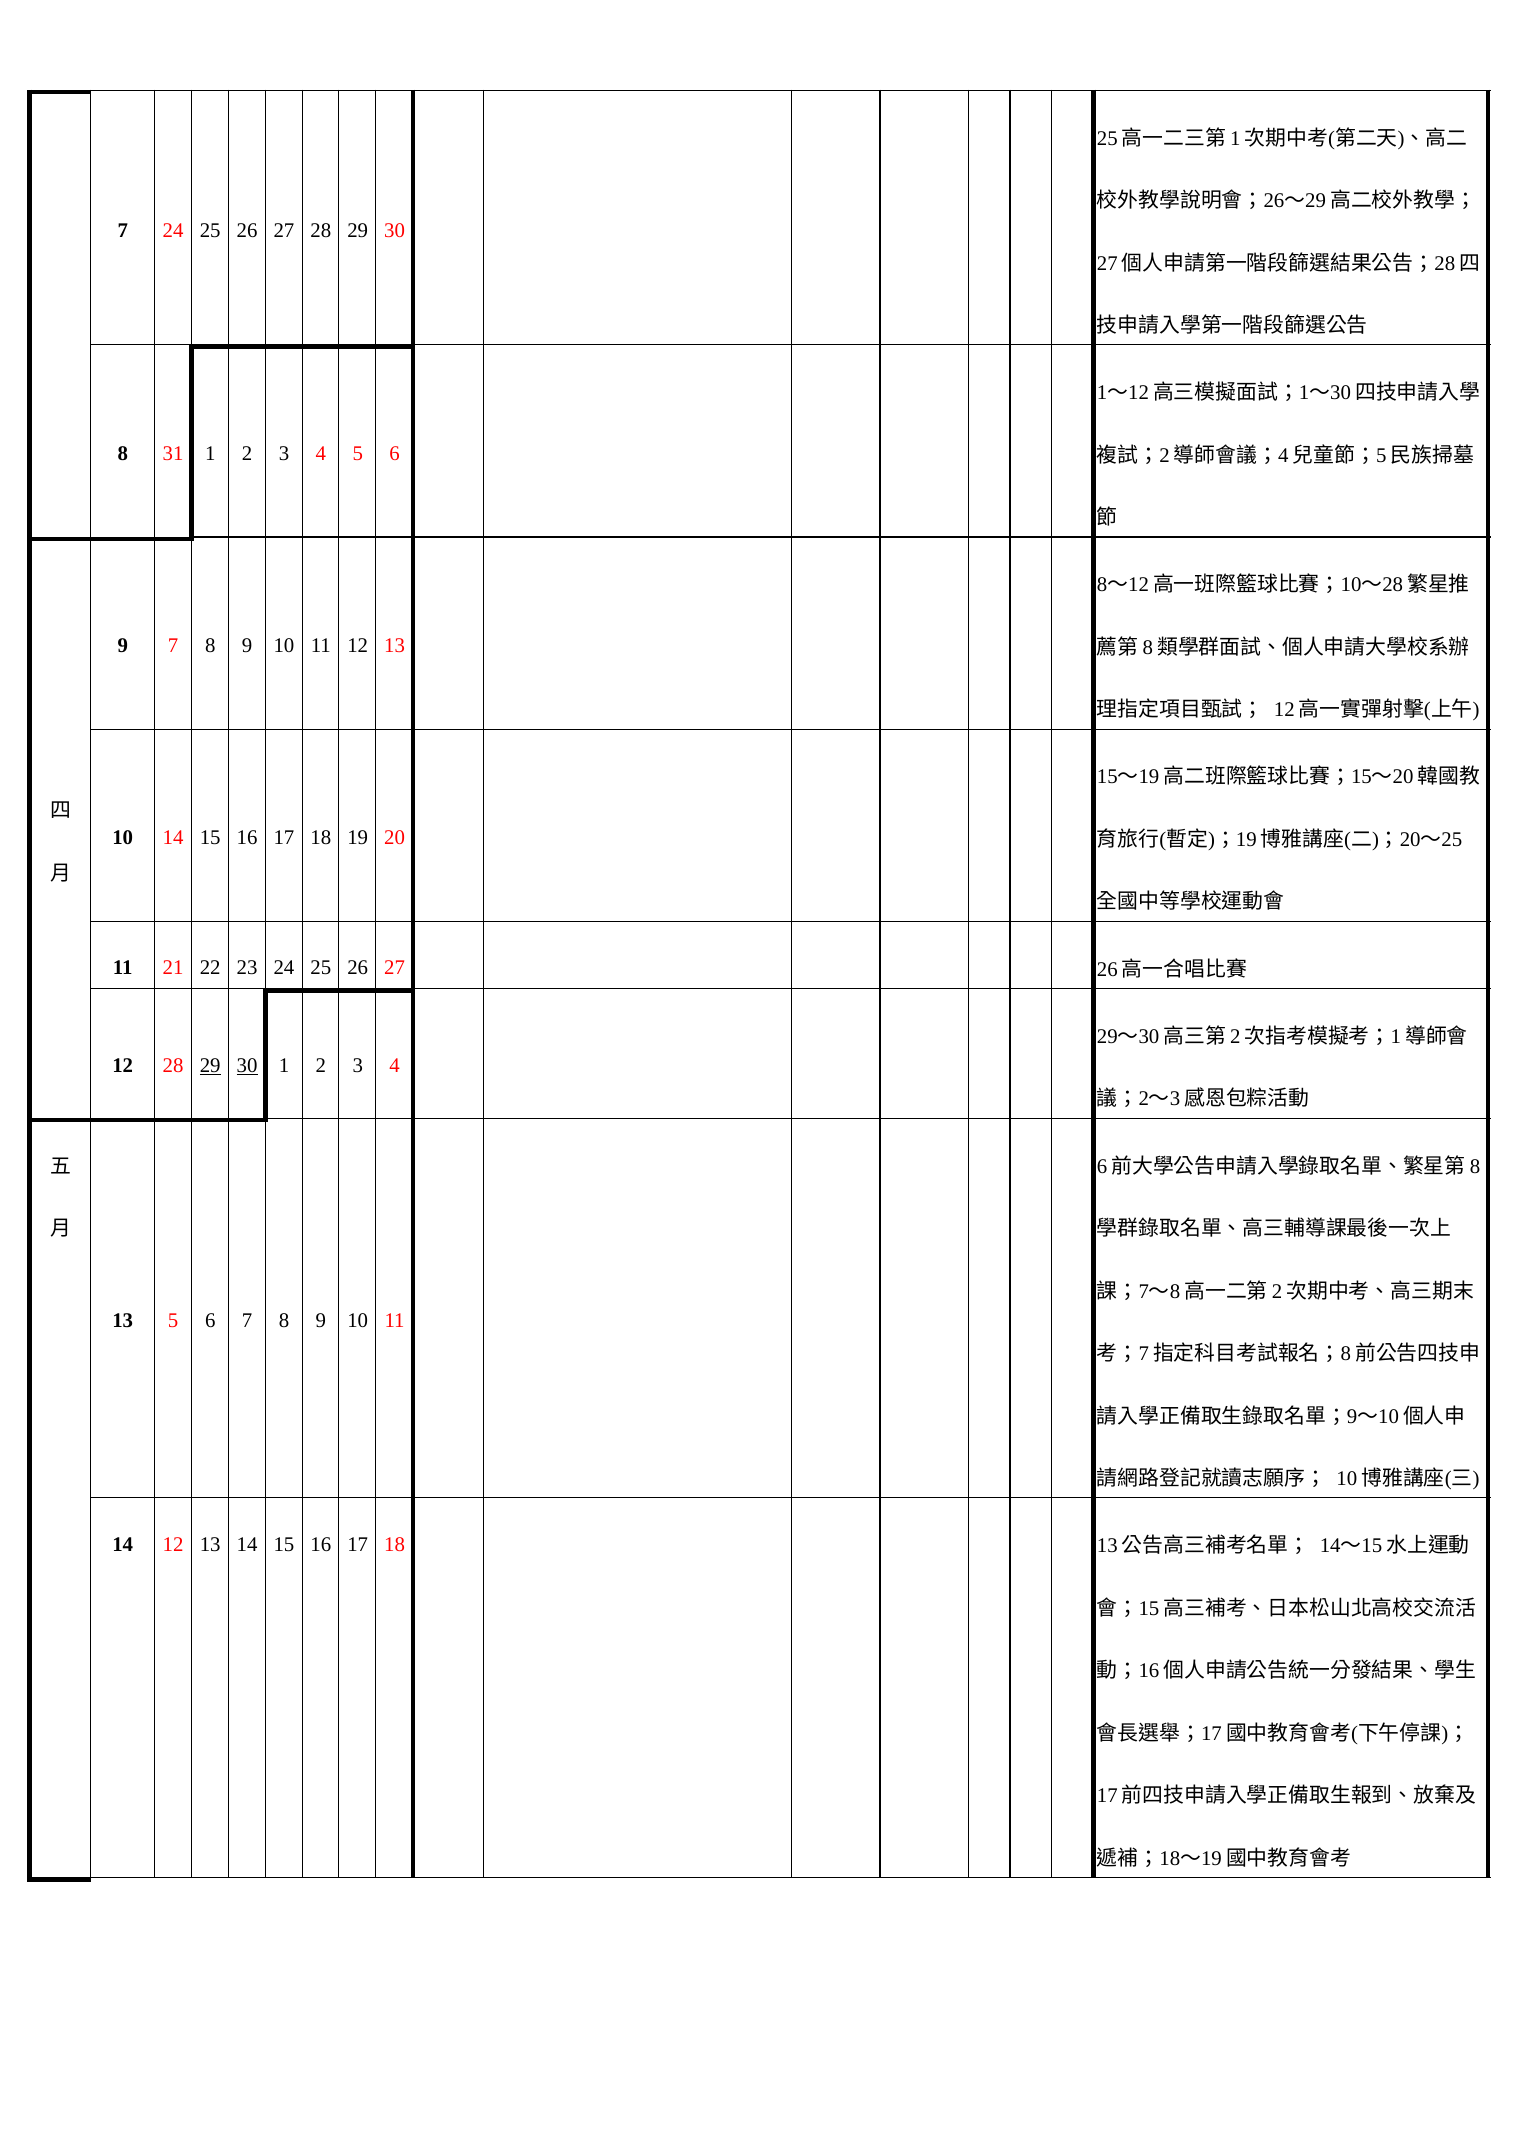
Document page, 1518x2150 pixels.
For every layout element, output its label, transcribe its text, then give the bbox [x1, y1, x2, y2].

table_cell 8 [91, 345, 154, 536]
table_cell [484, 345, 791, 536]
table_cell [1011, 922, 1051, 988]
table_cell 9 [303, 1119, 338, 1497]
table_cell 12 [155, 1498, 191, 1877]
table_cell 17 [339, 1498, 375, 1877]
table_cell [792, 345, 879, 536]
table_cell [484, 538, 791, 728]
table_cell 1～12高三模擬面試；1～30四技申請入學複試；2導師會議；4兒童節；5民族掃墓節 [1096, 345, 1486, 536]
table_cell 27 [266, 91, 302, 344]
table_cell [792, 91, 879, 344]
table_cell [969, 538, 1009, 728]
table_cell [792, 922, 879, 988]
table_cell 13 [192, 1498, 228, 1877]
table_cell 10 [91, 730, 154, 921]
table_cell 25 [303, 922, 338, 988]
table_cell [1052, 538, 1091, 728]
table_cell [32, 94, 90, 536]
table_cell 4 [376, 993, 411, 1118]
table_cell 31 [155, 345, 189, 536]
table_cell 15～19高二班際籃球比賽；15～20韓國教育旅行(暫定)；19博雅講座(二)；20～25全國中等學校運動會 [1096, 730, 1486, 921]
table_cell 5 [155, 1122, 191, 1497]
table_cell 13 [376, 538, 411, 728]
table_cell [1011, 989, 1051, 1118]
table_cell 16 [229, 730, 265, 921]
table_cell [1011, 730, 1051, 921]
table_cell 24 [155, 91, 191, 344]
table_cell 14 [229, 1498, 265, 1877]
table_cell 五 月 [32, 1122, 90, 1877]
table_cell 2 [229, 349, 265, 536]
table_cell 21 [155, 922, 191, 988]
table_cell 30 [229, 989, 263, 1118]
table_cell [792, 1498, 879, 1877]
table_cell 29 [339, 91, 375, 344]
table_cell [1011, 91, 1051, 344]
table_cell 1 [194, 349, 228, 536]
table_cell [792, 730, 879, 921]
table_cell 6 [376, 349, 411, 536]
table_cell [1052, 345, 1091, 536]
table_cell [484, 91, 791, 344]
table_cell [1011, 1119, 1051, 1497]
table_cell 8 [266, 1119, 302, 1497]
table_cell [969, 989, 1009, 1118]
table_cell [415, 1119, 483, 1497]
table_cell 5 [339, 349, 375, 536]
table_cell 25高一二三第1次期中考(第二天)、高二校外教學說明會；26～29高二校外教學；27個人申請第一階段篩選結果公告；28四技申請入學第一階段篩選公告 [1096, 91, 1486, 344]
table_cell 26 [339, 922, 375, 988]
table_cell 11 [303, 538, 338, 728]
table_cell [1052, 1498, 1091, 1877]
table_cell 15 [266, 1498, 302, 1877]
table_cell 3 [339, 993, 375, 1118]
table_cell 四 月 [32, 541, 90, 1118]
table_cell 29 [192, 989, 228, 1118]
table_cell [881, 345, 968, 536]
table_cell [881, 1119, 968, 1497]
table_cell 30 [376, 91, 411, 344]
table_cell 13公告高三補考名單； 14～15水上運動會；15高三補考、日本松山北高校交流活動；16個人申請公告統一分發結果、學生會長選舉；17國中教育會考(下午停課)；17前四技申請入學正備取生報到、放棄及遞補；18～19國中教育會考 [1096, 1498, 1486, 1877]
table_cell [969, 91, 1009, 344]
table_cell [881, 989, 968, 1118]
table_cell 12 [91, 989, 154, 1118]
table_cell [415, 538, 483, 728]
table_cell 19 [339, 730, 375, 921]
table_cell [881, 91, 968, 344]
table_cell [484, 730, 791, 921]
table_cell 9 [91, 541, 154, 728]
table_cell 11 [376, 1119, 411, 1497]
table_cell [415, 345, 483, 536]
table_cell 18 [376, 1498, 411, 1877]
table_cell [1052, 922, 1091, 988]
table_cell [1011, 538, 1051, 728]
table_cell 23 [229, 922, 265, 988]
table_cell [415, 989, 483, 1118]
table_cell 7 [229, 1122, 265, 1497]
table_cell 18 [303, 730, 338, 921]
table_cell [792, 1119, 879, 1497]
table_cell 10 [339, 1119, 375, 1497]
table_cell 3 [266, 349, 302, 536]
table_cell [881, 922, 968, 988]
table_cell 17 [266, 730, 302, 921]
table_cell [484, 922, 791, 988]
table_cell [792, 538, 879, 728]
table_cell [415, 922, 483, 988]
table_cell 16 [303, 1498, 338, 1877]
table_cell [969, 1119, 1009, 1497]
table_cell [415, 1498, 483, 1877]
table_cell 25 [192, 91, 228, 344]
table_cell 20 [376, 730, 411, 921]
table_cell 2 [303, 993, 338, 1118]
table_cell 14 [91, 1498, 154, 1877]
table_cell [969, 1498, 1009, 1877]
table_cell [1011, 1498, 1051, 1877]
table_cell [792, 989, 879, 1118]
table_cell 7 [91, 91, 154, 344]
table_cell [484, 989, 791, 1118]
table_cell [969, 345, 1009, 536]
table_cell 1 [268, 993, 302, 1118]
table_cell 14 [155, 730, 191, 921]
table_cell 13 [91, 1122, 154, 1497]
table_cell [484, 1498, 791, 1877]
table_cell 10 [266, 538, 302, 728]
table_cell 26高一合唱比賽 [1096, 922, 1486, 988]
table_cell 6 [192, 1122, 228, 1497]
table_cell 9 [229, 538, 265, 728]
table_cell [1052, 730, 1091, 921]
table_cell 7 [155, 541, 191, 728]
table_cell [881, 538, 968, 728]
table_cell 6前大學公告申請入學錄取名單、繁星第8學群錄取名單、高三輔導課最後一次上課；7～8高一二第2次期中考、高三期末考；7指定科目考試報名；8前公告四技申請入學正備取生錄取名單；9～10個人申請網路登記就讀志願序； 10博雅講座(三) [1096, 1119, 1486, 1497]
table_cell 4 [303, 349, 338, 536]
table_cell 15 [192, 730, 228, 921]
table_cell 11 [91, 922, 154, 988]
table_cell [415, 730, 483, 921]
table_cell [969, 730, 1009, 921]
table_cell [1052, 1119, 1091, 1497]
table_cell 28 [155, 989, 191, 1118]
table_cell [881, 1498, 968, 1877]
table_cell 29～30高三第2次指考模擬考；1導師會議；2～3感恩包粽活動 [1096, 989, 1486, 1118]
table_cell 22 [192, 922, 228, 988]
table_cell [1052, 989, 1091, 1118]
table_cell [484, 1119, 791, 1497]
table_cell 26 [229, 91, 265, 344]
table_cell [1052, 91, 1091, 344]
table_cell 8～12高一班際籃球比賽；10～28繁星推薦第8類學群面試、個人申請大學校系辦理指定項目甄試； 12高一實彈射擊(上午) [1096, 538, 1486, 728]
table_cell [969, 922, 1009, 988]
table_cell 28 [303, 91, 338, 344]
table_cell [415, 91, 483, 344]
table_cell [881, 730, 968, 921]
table_cell 12 [339, 538, 375, 728]
table_cell 27 [376, 922, 411, 988]
table_cell 8 [192, 538, 228, 728]
table_cell [1011, 345, 1051, 536]
table_cell 24 [266, 922, 302, 988]
